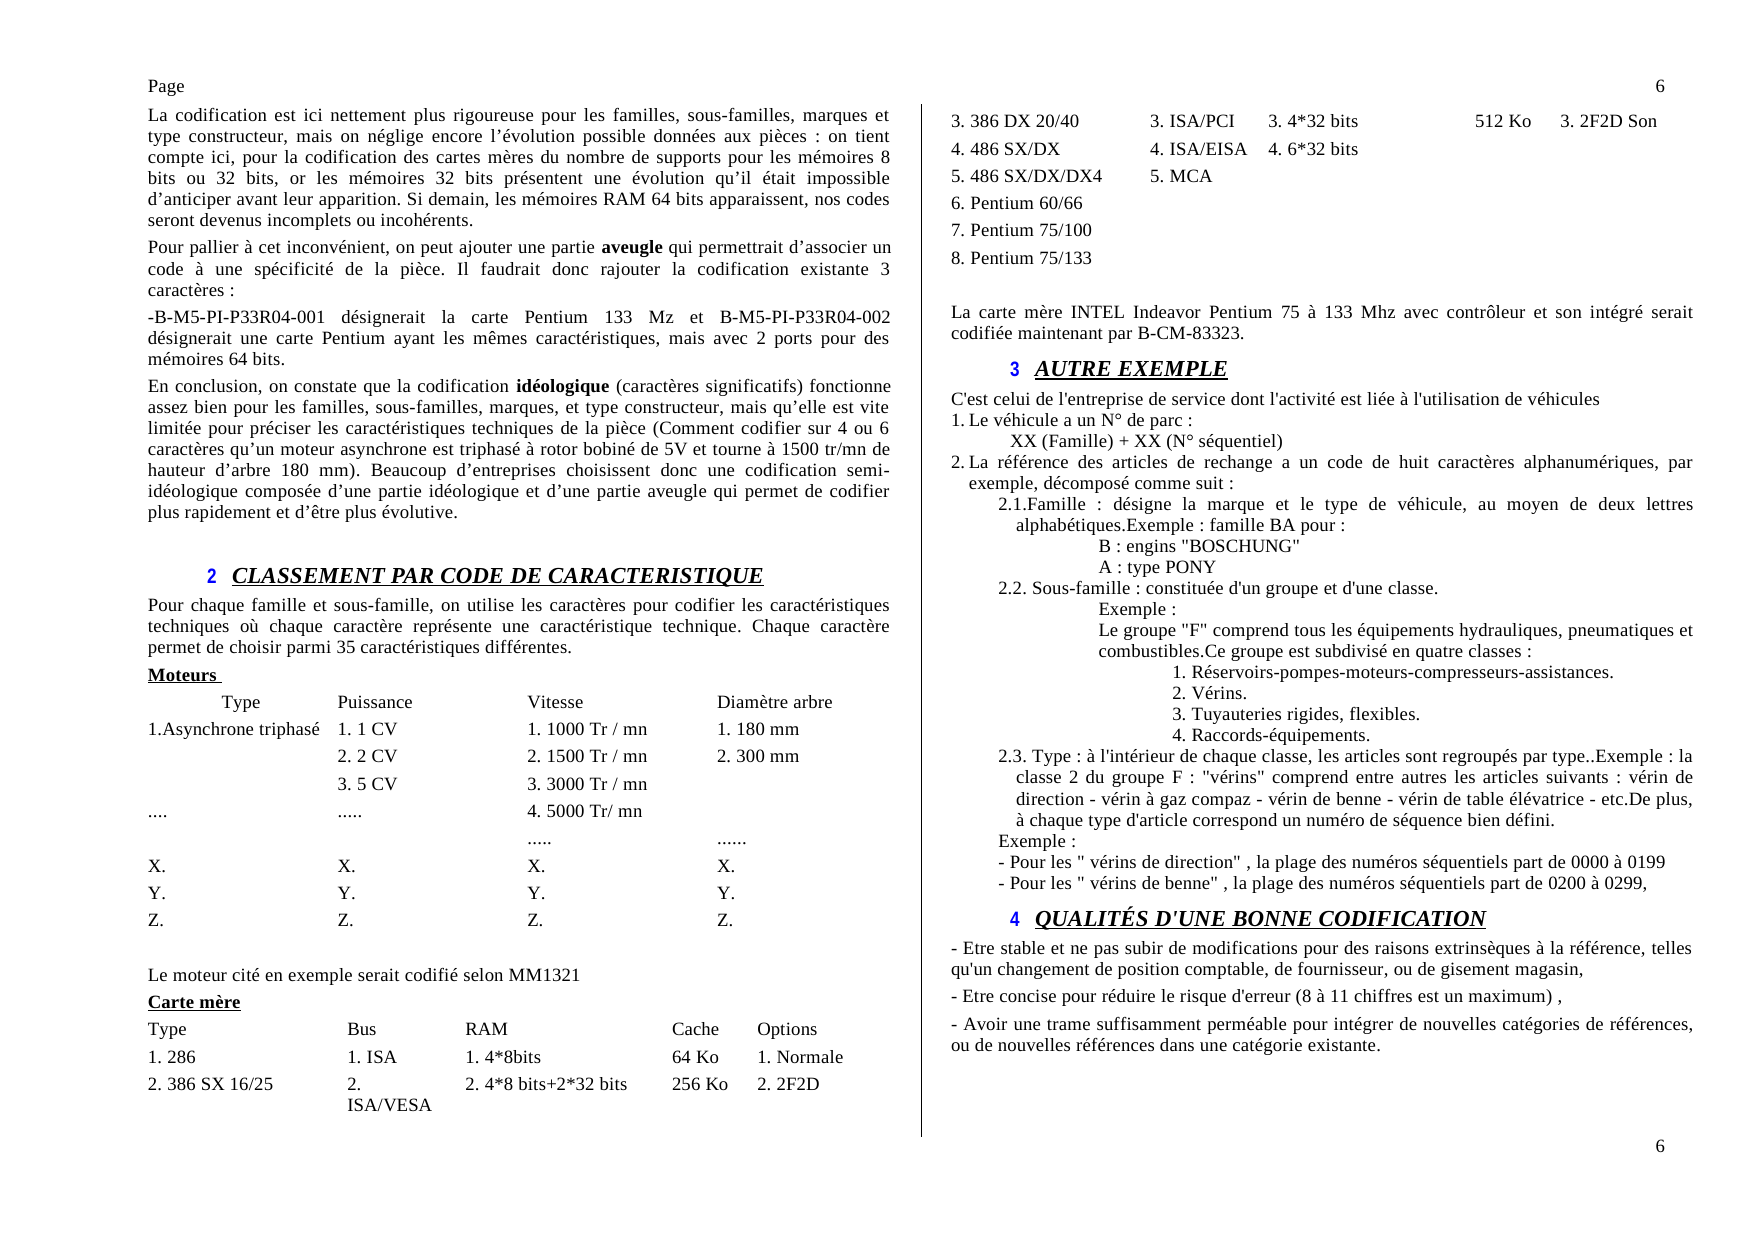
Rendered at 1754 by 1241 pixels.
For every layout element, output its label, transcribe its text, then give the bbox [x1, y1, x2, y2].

table_cell 1. 286 [140, 1040, 340, 1067]
table_cell 1. 4*8bits [458, 1040, 664, 1067]
table_cell [1261, 214, 1468, 241]
table_cell 3. 4*32 bits [1261, 105, 1468, 132]
table_cell 2. 4*8 bits+2*32 bits [458, 1067, 664, 1115]
table_cell 1. 1 CV [330, 712, 520, 739]
table_cell [1468, 132, 1553, 159]
table_cell [710, 767, 899, 794]
table_cell 3. 386 DX 20/40 [944, 105, 1143, 132]
text - Etre stable et ne pas subir de modifications pour des raisons extrinsèques à la référence, telles qu'un changement de position comptable, de fournisseur, ou de gisement magasin, [951, 937, 1695, 979]
text Exemple : [1098, 598, 1695, 619]
table_cell [1553, 214, 1689, 241]
text - Avoir une trame suffisamment perméable pour intégrer de nouvelles catégories de références, ou de nouvelles références dans une catégorie existante. [951, 1013, 1695, 1055]
text - Pour les " vérins de direction" , la plage des numéros séquentiels part de 0000 à 0199 [998, 851, 1695, 872]
table_cell X. [140, 849, 330, 876]
table_cell 1. 1000 Tr / mn [520, 712, 709, 739]
text 4. Raccords-équipements. [1172, 725, 1695, 746]
table_cell 5. MCA [1143, 159, 1261, 186]
table_cell ..... [330, 794, 520, 821]
table_cell 2. 2F2D [750, 1067, 886, 1115]
text -B-M5-PI-P33R04-001 désignerait la carte Pentium 133 Mz et B-M5-PI-P33R04-002 désignerait une carte Pentium ayant les mêmes caractéristiques, mais avec 2 ports pour des mémoires 64 bits. [148, 306, 892, 369]
text A : type PONY [1098, 556, 1695, 577]
table_cell Y. [520, 876, 709, 903]
table_header Options [750, 1013, 886, 1040]
text 2.3. Type : à l'intérieur de chaque classe, les articles sont regroupés par type..Exemple : la classe 2 du groupe F : "vérins" comprend entre autres les articles suivants : vérin de direction - vérin à gaz compaz - vérin de benne - vérin de table élévatrice - etc.De plus, à chaque type d'article correspond un numéro de séquence bien défini. [998, 746, 1695, 830]
table_cell 7. Pentium 75/100 [944, 214, 1143, 241]
table_cell [1143, 186, 1261, 214]
table_cell [710, 794, 899, 821]
table_cell 2. ISA/VESA [340, 1067, 458, 1115]
table_cell 512 Ko [1468, 105, 1553, 132]
table_cell [1143, 214, 1261, 241]
table_cell Z. [710, 903, 899, 931]
table_cell 1. Normale [750, 1040, 886, 1067]
text La carte mère INTEL Indeavor Pentium 75 à 133 Mhz avec contrôleur et son intégré serait codifiée maintenant par B-CM-83323. [951, 302, 1695, 344]
table_cell [1261, 186, 1468, 214]
table_header Type [140, 685, 330, 712]
table_cell 2. 386 SX 16/25 [140, 1067, 340, 1115]
text Pour chaque famille et sous-famille, on utilise les caractères pour codifier les caractéristiques techniques où chaque caractère représente une caractéristique technique. Chaque caractère permet de choisir parmi 35 caractéristiques différentes. [148, 594, 892, 658]
table_cell 8. Pentium 75/133 [944, 241, 1143, 268]
text Carte mère [148, 991, 892, 1012]
table_cell Y. [330, 876, 520, 903]
table_cell X. [330, 849, 520, 876]
table_cell 2. 300 mm [710, 740, 899, 767]
table_cell [140, 821, 330, 849]
table_cell 3. 5 CV [330, 767, 520, 794]
table_cell 64 Ko [665, 1040, 750, 1067]
text C'est celui de l'entreprise de service dont l'activité est liée à l'utilisation de véhicules [951, 388, 1695, 409]
table_header RAM [458, 1013, 664, 1040]
text Pour pallier à cet inconvénient, on peut ajouter une partie aveugle qui permettrait d’associer un code à une spécificité de la pièce. Il faudrait donc rajouter la codification existante 3 caractères : [148, 237, 892, 300]
text Le moteur cité en exemple serait codifié selon MM1321 [148, 964, 892, 985]
table_cell [1261, 241, 1468, 268]
text En conclusion, on constate que la codification idéologique (caractères significatifs) fonctionne assez bien pour les familles, sous-familles, marques, et type constructeur, mais qu’elle est vite limitée pour préciser les caractéristiques techniques de la pièce (Comment codifier sur 4 ou 6 caractères qu’un moteur asynchrone est triphasé à rotor bobiné de 5V et tourne à 1500 tr/mn de hauteur d’arbre 180 mm). Beaucoup d’entreprises choisissent donc une codification semi-idéologique composée d’une partie idéologique et d’une partie aveugle qui permet de codifier plus rapidement et d’être plus évolutive. [148, 376, 892, 523]
table_cell 4. 486 SX/DX [944, 132, 1143, 159]
table_header Diamètre arbre [710, 685, 899, 712]
text 1. Le véhicule a un N° de parc : [951, 409, 1695, 430]
table_cell [140, 740, 330, 767]
text 1. Réservoirs-pompes-moteurs-compresseurs-assistances. [1172, 662, 1695, 683]
table_cell Y. [710, 876, 899, 903]
table_cell [1261, 159, 1468, 186]
text XX (Famille) + XX (N° séquentiel) [1010, 430, 1695, 451]
table_cell 4. ISA/EISA [1143, 132, 1261, 159]
table_cell 1. ISA [340, 1040, 458, 1067]
subtitle Qualités d'une bonne codification [1010, 906, 1695, 931]
table_cell [140, 767, 330, 794]
table_cell 2. 2 CV [330, 740, 520, 767]
text Moteurs [148, 664, 892, 685]
subtitle Classement par code DE CARACTERISTIQUE [207, 563, 892, 588]
table_cell [1468, 186, 1553, 214]
table_cell Y. [140, 876, 330, 903]
table_cell ..... [520, 821, 709, 849]
table_header Bus [340, 1013, 458, 1040]
table_cell X. [710, 849, 899, 876]
table_cell 3. ISA/PCI [1143, 105, 1261, 132]
table_cell 3. 3000 Tr / mn [520, 767, 709, 794]
table_cell X. [520, 849, 709, 876]
table_cell [1553, 132, 1689, 159]
table_cell 5. 486 SX/DX/DX4 [944, 159, 1143, 186]
table_header Puissance [330, 685, 520, 712]
table_header Type [140, 1013, 340, 1040]
text Exemple : [998, 830, 1695, 851]
table_cell [1468, 214, 1553, 241]
table_cell Z. [520, 903, 709, 931]
table_cell Z. [140, 903, 330, 931]
text 2. Vérins. [1172, 683, 1695, 704]
table_cell 2. 1500 Tr / mn [520, 740, 709, 767]
table_header Cache [665, 1013, 750, 1040]
table_cell [1468, 159, 1553, 186]
text B : engins "BOSCHUNG" [1098, 535, 1695, 556]
table_cell 1.Asynchrone triphasé [140, 712, 330, 739]
text La codification est ici nettement plus rigoureuse pour les familles, sous-familles, marques et type constructeur, mais on néglige encore l’évolution possible données aux pièces : on tient compte ici, pour la codification des cartes mères du nombre de supports pour les mémoires 8 bits ou 32 bits, or les mémoires 32 bits présentent une évolution qu’il était impossible d’anticiper avant leur apparition. Si demain, les mémoires RAM 64 bits apparaissent, nos codes seront devenus incomplets ou incohérents. [148, 104, 892, 231]
table_cell [1143, 241, 1261, 268]
text - Pour les " vérins de benne" , la plage des numéros séquentiels part de 0200 à 0299, [998, 872, 1695, 893]
table_cell 4. 5000 Tr/ mn [520, 794, 709, 821]
table_cell [1553, 186, 1689, 214]
text 2.1.Famille : désigne la marque et le type de véhicule, au moyen de deux lettres alphabétiques.Exemple : famille BA pour : [998, 493, 1695, 535]
table_cell [1553, 241, 1689, 268]
table_cell 4. 6*32 bits [1261, 132, 1468, 159]
table_cell [1553, 159, 1689, 186]
text 3. Tuyauteries rigides, flexibles. [1172, 704, 1695, 725]
table_cell 3. 2F2D Son [1553, 105, 1689, 132]
text Le groupe "F" comprend tous les équipements hydrauliques, pneumatiques et combustibles.Ce groupe est subdivisé en quatre classes : [1098, 619, 1695, 662]
table_cell 1. 180 mm [710, 712, 899, 739]
text 2.2. Sous-famille : constituée d'un groupe et d'une classe. [998, 577, 1695, 598]
table_header Vitesse [520, 685, 709, 712]
subtitle Autre Exemple [1010, 356, 1695, 382]
text 2. La référence des articles de rechange a un code de huit caractères alphanumériques, par exemple, décomposé comme suit : [951, 451, 1695, 493]
table_cell 6. Pentium 60/66 [944, 186, 1143, 214]
table_cell [1468, 241, 1553, 268]
table_cell 256 Ko [665, 1067, 750, 1115]
table_cell ...... [710, 821, 899, 849]
text - Etre concise pour réduire le risque d'erreur (8 à 11 chiffres est un maximum) , [951, 986, 1695, 1007]
table_cell [330, 821, 520, 849]
table_cell .... [140, 794, 330, 821]
table_cell Z. [330, 903, 520, 931]
